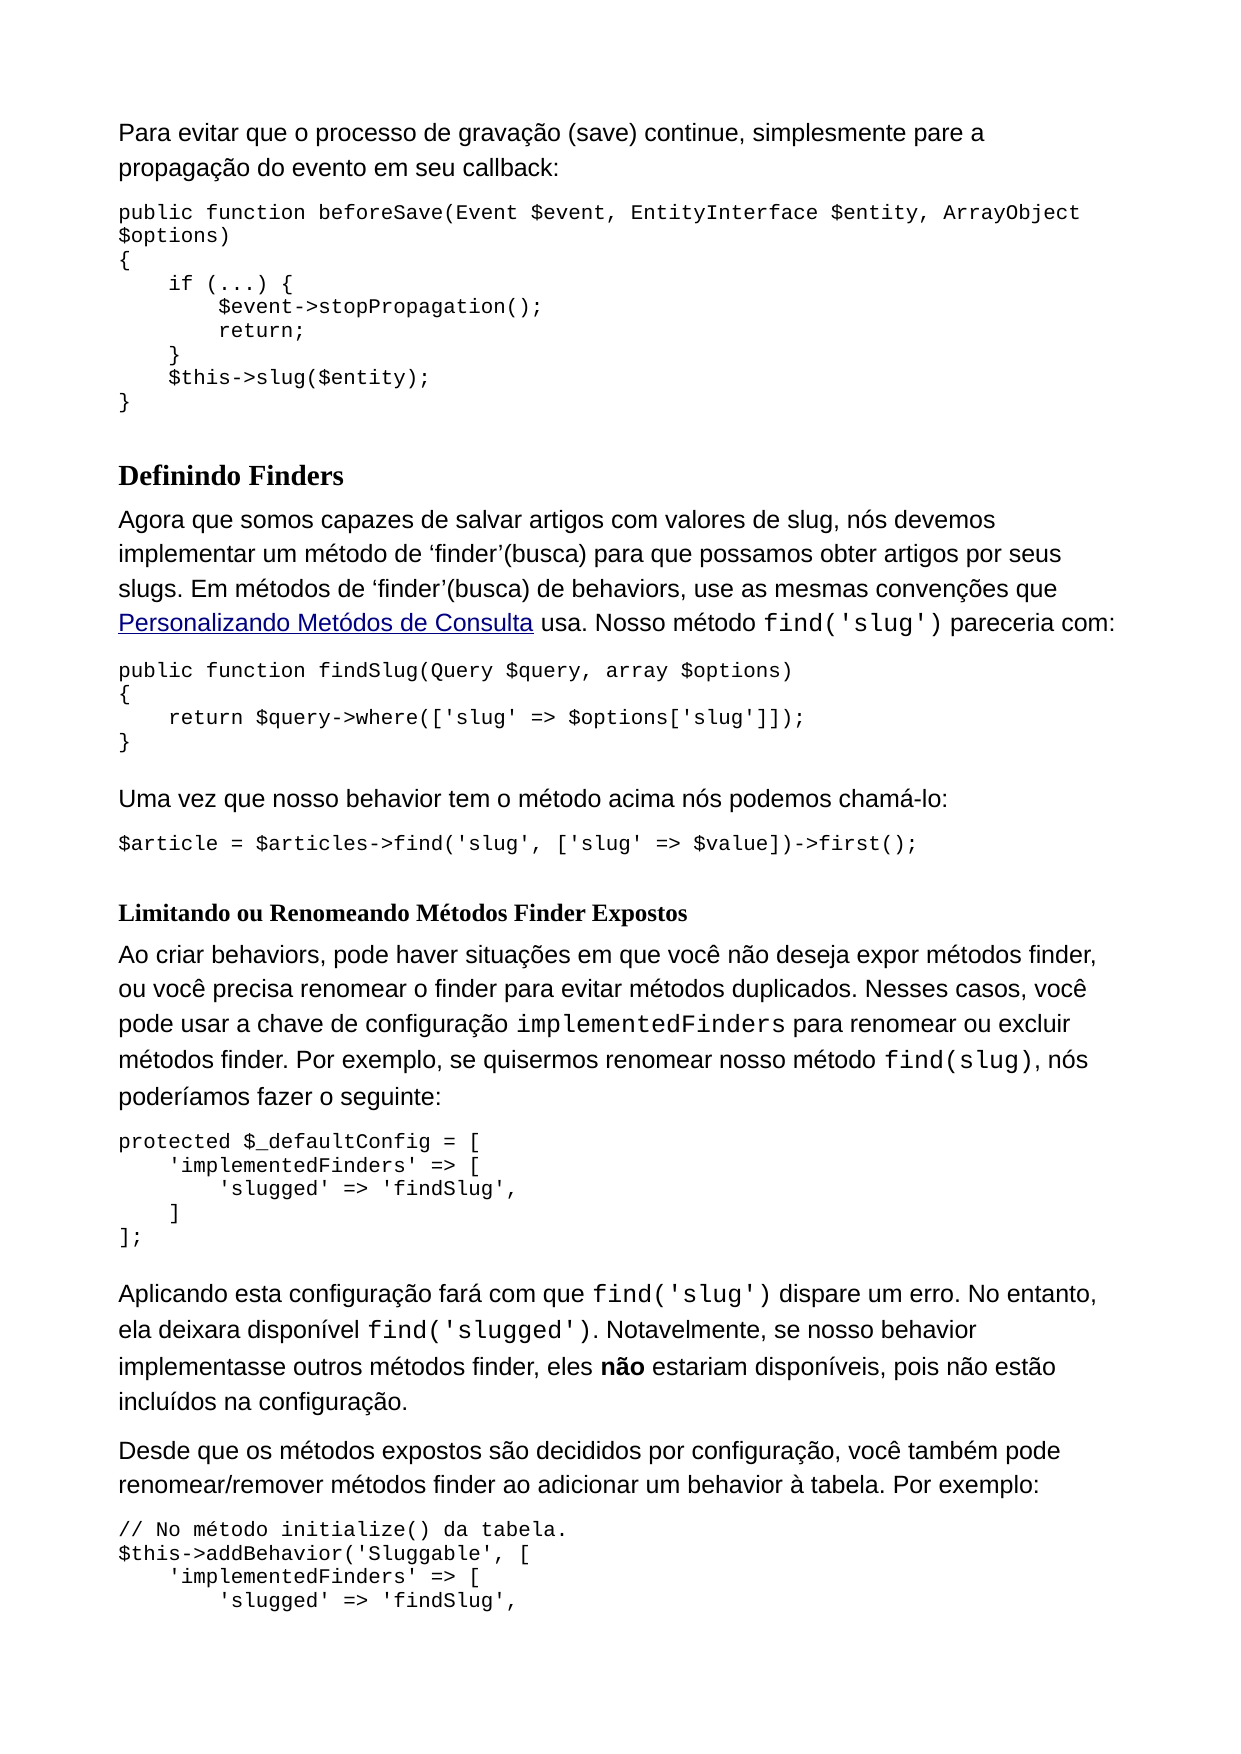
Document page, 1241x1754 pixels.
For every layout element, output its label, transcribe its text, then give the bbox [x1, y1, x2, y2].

text Agora que somos capazes de salvar artigos com valores de slug, nós devemos implementar um método de ‘finder’(busca) para que possamos obter artigos por seus slugs. Em métodos de ‘finder’(busca) de behaviors, use as mesmas convenções que Personalizando Metódos de Consulta usa. Nosso método find('slug') pareceria com: [118, 504, 1122, 639]
text 'slugged' => 'findSlug', [118, 1178, 1122, 1202]
subtitle Definindo Finders [118, 458, 1122, 492]
text } [118, 731, 1122, 754]
text } [118, 343, 1122, 367]
text $event->stopPropagation(); [118, 296, 1122, 320]
text 'implementedFinders' => [ [118, 1566, 1122, 1590]
text $article = $articles->find('slug', ['slug' => $value])->first(); [118, 833, 1122, 856]
text ]; [118, 1226, 1122, 1249]
text if (...) { [118, 273, 1122, 296]
text return $query->where(['slug' => $options['slug']]); [118, 707, 1122, 731]
text 'slugged' => 'findSlug', [118, 1590, 1122, 1614]
text // No método initialize() da tabela. [118, 1519, 1122, 1543]
text Aplicando esta configuração fará com que find('slug') dispare um erro. No entanto, ela deixara disponível find('slugged'). Notavelmente, se nosso behavior implementasse outros métodos finder, eles não estariam disponíveis, pois não estão incluídos na configuração. [118, 1279, 1122, 1415]
text Para evitar que o processo de gravação (save) continue, simplesmente pare a propagação do evento em seu callback: [118, 118, 1122, 181]
text { [118, 683, 1122, 707]
text Uma vez que nosso behavior tem o método acima nós podemos chamá-lo: [118, 784, 1122, 812]
text 'implementedFinders' => [ [118, 1155, 1122, 1178]
text ] [118, 1202, 1122, 1226]
text } [118, 391, 1122, 414]
text protected $_defaultConfig = [ [118, 1131, 1122, 1155]
text return; [118, 320, 1122, 343]
text Desde que os métodos expostos são decididos por configuração, você também pode renomear/remover métodos finder ao adicionar um behavior à tabela. Por exemplo: [118, 1436, 1122, 1499]
subtitle Limitando ou Renomeando Métodos Finder Expostos [118, 898, 1122, 927]
text public function findSlug(Query $query, array $options) [118, 660, 1122, 683]
text $this->slug($entity); [118, 367, 1122, 391]
text $this->addBehavior('Sluggable', [ [118, 1543, 1122, 1566]
text public function beforeSave(Event $event, EntityInterface $entity, ArrayObject $options) [118, 202, 1122, 249]
text Ao criar behaviors, pode haver situações em que você não deseja expor métodos finder, ou você precisa renomear o finder para evitar métodos duplicados. Nesses casos, você pode usar a chave de configuração implementedFinders para renomear ou excluir métodos finder. Por exemplo, se quisermos renomear nosso método find(slug), nós poderíamos fazer o seguinte: [118, 940, 1122, 1111]
text { [118, 249, 1122, 273]
